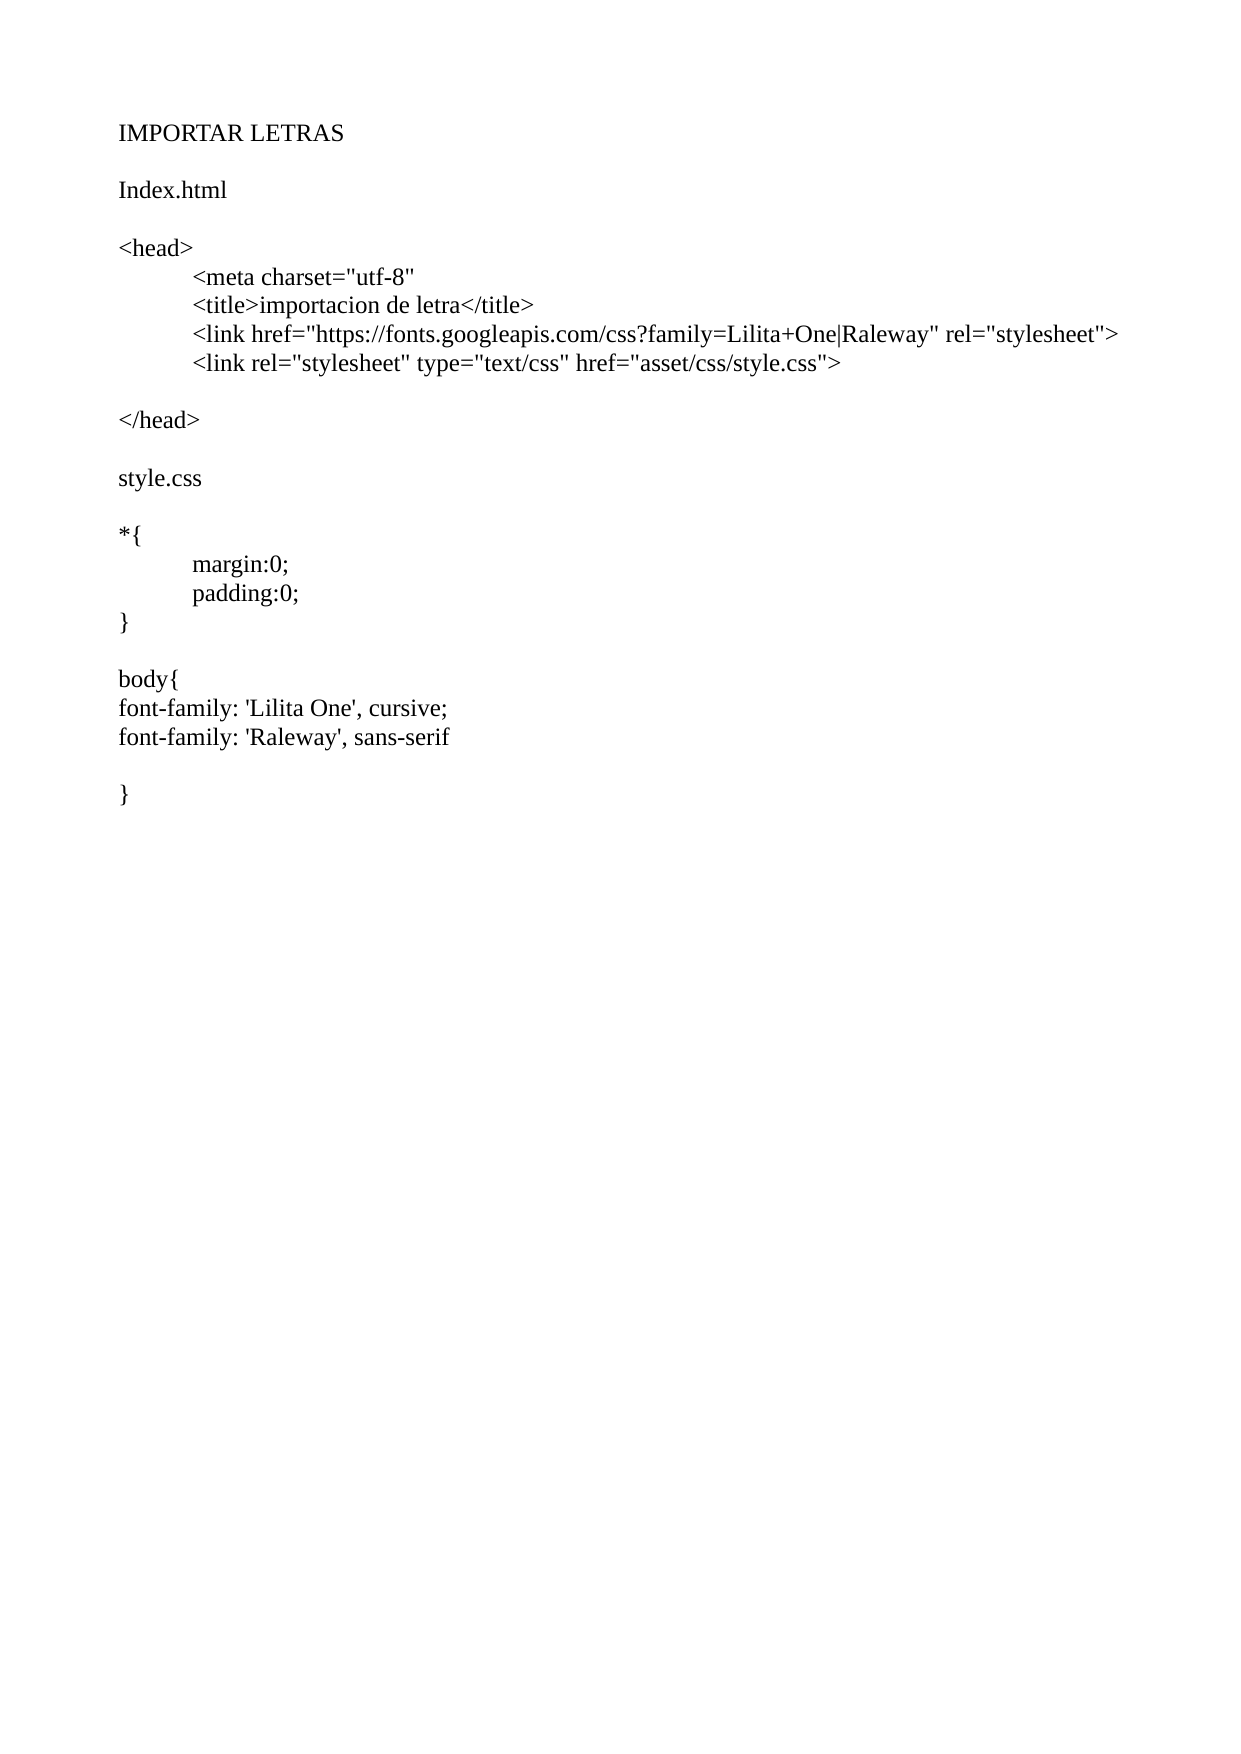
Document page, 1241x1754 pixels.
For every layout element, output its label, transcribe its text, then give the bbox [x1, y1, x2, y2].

text IMPORTAR LETRAS [118, 118, 1122, 147]
text <meta charset="utf-8" [118, 262, 1122, 291]
text } [118, 779, 1122, 808]
text margin:0; [118, 549, 1122, 578]
text <title>importacion de letra</title> [118, 291, 1122, 319]
text </head> [118, 406, 1122, 434]
text <head> [118, 233, 1122, 262]
text style.css [118, 463, 1122, 492]
text padding:0; [118, 578, 1122, 607]
text font-family: 'Lilita One', cursive; [118, 693, 1122, 722]
text *{ [118, 521, 1122, 549]
text font-family: 'Raleway', sans-serif [118, 722, 1122, 751]
text Index.html [118, 176, 1122, 204]
text body{ [118, 664, 1122, 693]
text <link href="https://fonts.googleapis.com/css?family=Lilita+One|Raleway" rel="stylesheet"> [118, 319, 1122, 348]
text } [118, 607, 1122, 636]
text <link rel="stylesheet" type="text/css" href="asset/css/style.css"> [118, 348, 1122, 377]
